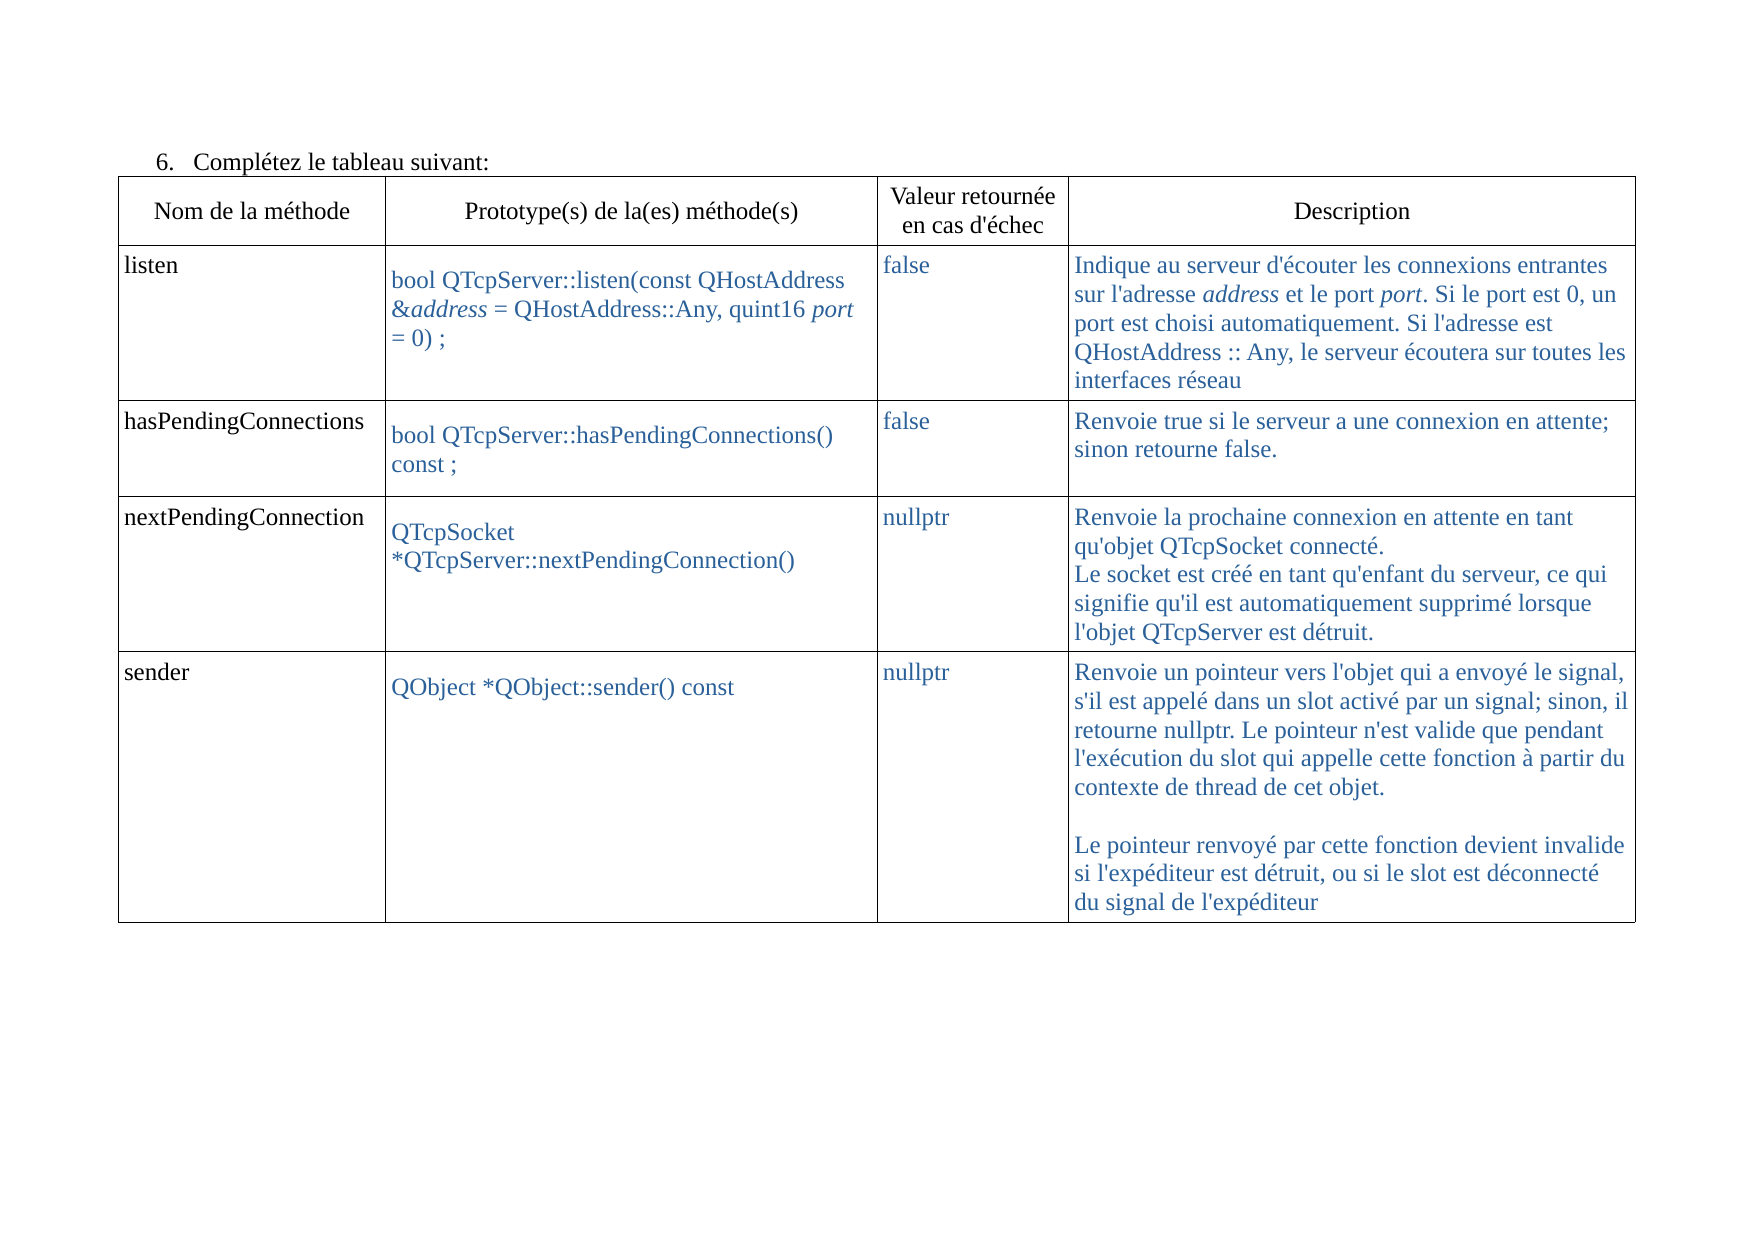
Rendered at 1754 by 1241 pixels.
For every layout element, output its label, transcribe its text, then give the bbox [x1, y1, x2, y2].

table_cell QObject *QObject::sender() const [386, 652, 877, 922]
table_cell bool QTcpServer::hasPendingConnections() const ; [386, 401, 877, 496]
table_cell nullptr [878, 652, 1068, 922]
table_cell nullptr [878, 497, 1068, 651]
table_cell Indique au serveur d'écouter les connexions entrantes sur l'adresse address et le port port. Si le port est 0, un port est choisi automatiquement. Si l'adresse est QHostAddress :: Any, le serveur écoutera sur toutes les interfaces réseau [1069, 246, 1635, 400]
table_cell sender [119, 652, 385, 922]
table_cell hasPendingConnections [119, 401, 385, 496]
table_cell bool QTcpServer::listen(const QHostAddress &address = QHostAddress::Any, quint16 port = 0) ; [386, 246, 877, 400]
table_header Valeur retournée en cas d'échec [878, 177, 1068, 245]
table_header Description [1069, 177, 1635, 245]
table_cell false [878, 246, 1068, 400]
table_header Nom de la méthode [119, 177, 385, 245]
table_header Prototype(s) de la(es) méthode(s) [386, 177, 877, 245]
list Complétez le tableau suivant: [156, 147, 1636, 176]
table_cell Renvoie la prochaine connexion en attente en tant qu'objet QTcpSocket connecté. Le socket est créé en tant qu'enfant du serveur, ce qui signifie qu'il est automatiquement supprimé lorsque l'objet QTcpServer est détruit. [1069, 497, 1635, 651]
table_cell false [878, 401, 1068, 496]
table_cell Renvoie un pointeur vers l'objet qui a envoyé le signal, s'il est appelé dans un slot activé par un signal; sinon, il retourne nullptr. Le pointeur n'est valide que pendant l'exécution du slot qui appelle cette fonction à partir du contexte de thread de cet objet. Le pointeur renvoyé par cette fonction devient invalide si l'expéditeur est détruit, ou si le slot est déconnecté du signal de l'expéditeur [1069, 652, 1635, 922]
table_cell QTcpSocket *QTcpServer::nextPendingConnection() [386, 497, 877, 651]
table_cell nextPendingConnection [119, 497, 385, 651]
table_cell Renvoie true si le serveur a une connexion en attente; sinon retourne false. [1069, 401, 1635, 496]
table_cell listen [119, 246, 385, 400]
